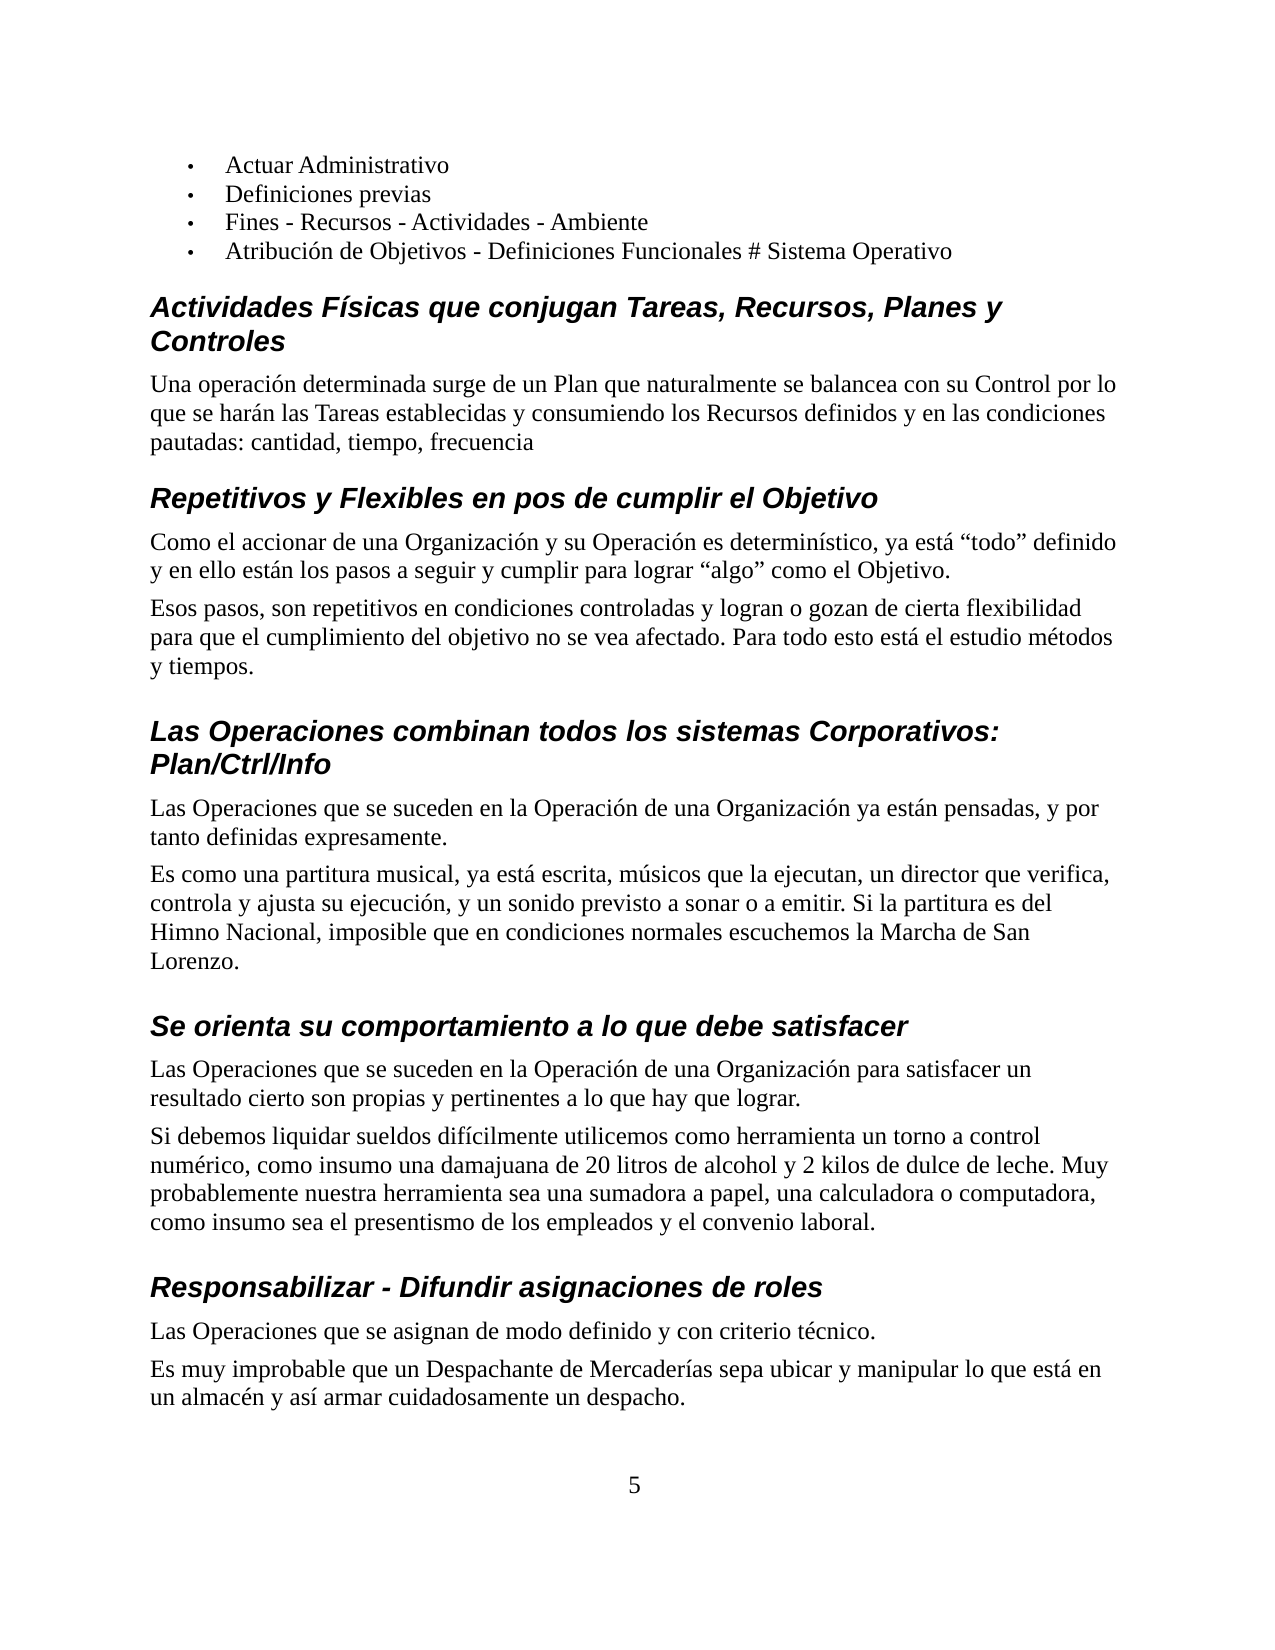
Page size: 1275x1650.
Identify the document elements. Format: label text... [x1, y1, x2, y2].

text Es como una partitura musical, ya está escrita, músicos que la ejecutan, un director que verifica, controla y ajusta su ejecución, y un sonido previsto a sonar o a emitir. Si la partitura es del Himno Nacional, imposible que en condiciones normales escuchemos la Marcha de San Lorenzo. [150, 859, 1125, 974]
text Si debemos liquidar sueldos difícilmente utilicemos como herramienta un torno a control numérico, como insumo una damajuana de 20 litros de alcohol y 2 kilos de dulce de leche. Muy probablemente nuestra herramienta sea una sumadora a papel, una calculadora o computadora, como insumo sea el presentismo de los empleados y el convenio laboral. [150, 1121, 1125, 1236]
text Una operación determinada surge de un Plan que naturalmente se balancea con su Control por lo que se harán las Tareas establecidas y consumiendo los Recursos definidos y en las condiciones pautadas: cantidad, tiempo, frecuencia [150, 369, 1125, 456]
text Las Operaciones que se asignan de modo definido y con criterio técnico. [150, 1316, 1125, 1345]
text Como el accionar de una Organización y su Operación es determinístico, ya está “todo” definido y en ello están los pasos a seguir y cumplir para lograr “algo” como el Objetivo. [150, 527, 1125, 584]
text Esos pasos, son repetitivos en condiciones controladas y logran o gozan de cierta flexibilidad para que el cumplimiento del objetivo no se vea afectado. Para todo esto está el estudio métodos y tiempos. [150, 593, 1125, 679]
list Actuar Administrativo [187, 150, 1125, 179]
subtitle Las Operaciones combinan todos los sistemas Corporativos: Plan/Ctrl/Info [150, 713, 1125, 781]
subtitle Se orienta su comportamiento a lo que debe satisfacer [150, 1008, 1125, 1042]
subtitle Responsabilizar - Difundir asignaciones de roles [150, 1270, 1125, 1303]
subtitle Actividades Físicas que conjugan Tareas, Recursos, Planes y Controles [150, 290, 1125, 357]
text Las Operaciones que se suceden en la Operación de una Organización para satisfacer un resultado cierto son propias y pertinentes a lo que hay que lograr. [150, 1054, 1125, 1112]
text Es muy improbable que un Despachante de Mercaderías sepa ubicar y manipular lo que está en un almacén y así armar cuidadosamente un despacho. [150, 1354, 1125, 1411]
list Fines - Recursos - Actividades - Ambiente [187, 207, 1125, 236]
list Definiciones previas [187, 179, 1125, 207]
subtitle Repetitivos y Flexibles en pos de cumplir el Objetivo [150, 481, 1125, 514]
text Las Operaciones que se suceden en la Operación de una Organización ya están pensadas, y por tanto definidas expresamente. [150, 793, 1125, 851]
list Atribución de Objetivos - Definiciones Funcionales # Sistema Operativo [187, 236, 1125, 265]
